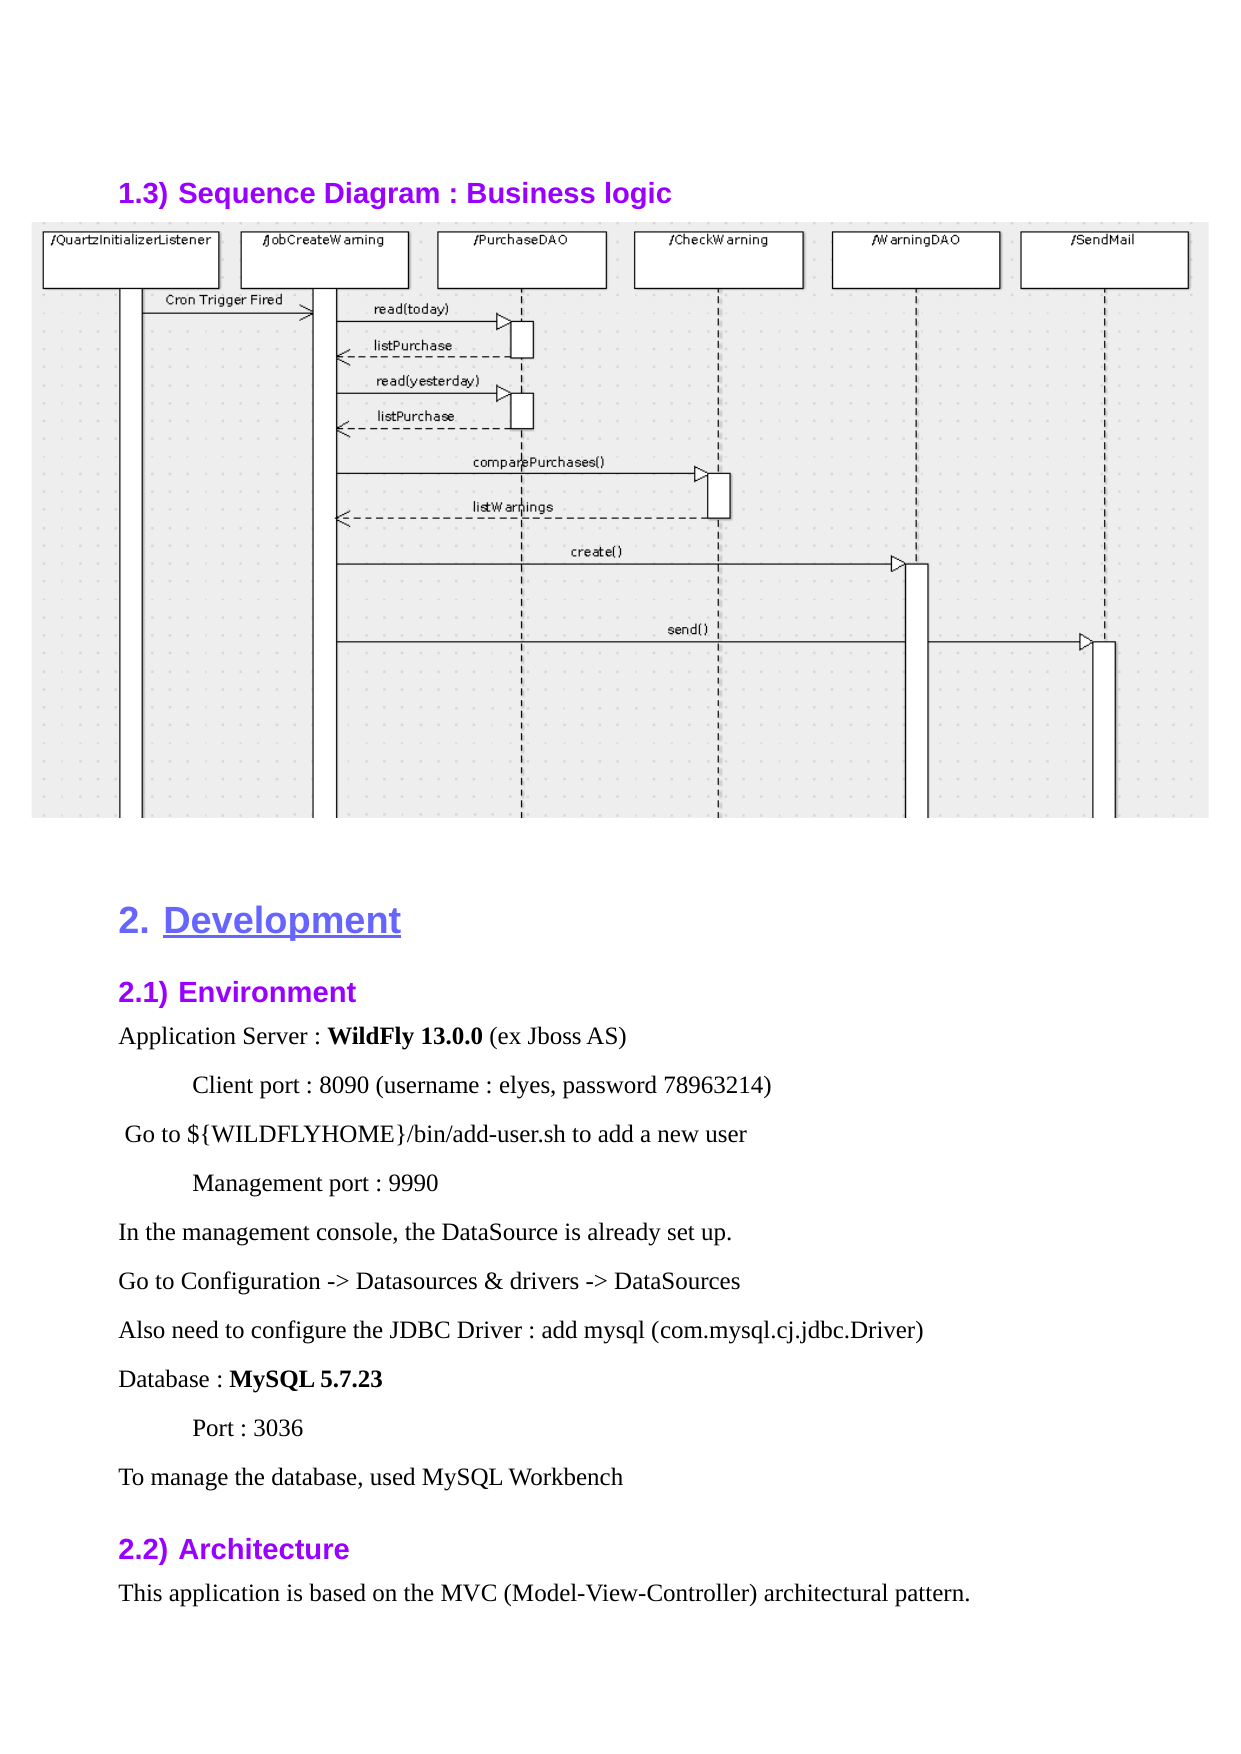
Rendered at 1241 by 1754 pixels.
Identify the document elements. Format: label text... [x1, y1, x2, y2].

text Client port : 8090 (username : elyes, password 78963214) [118, 1070, 1122, 1098]
text Go to Configuration -> Datasources & drivers -> DataSources [118, 1266, 1122, 1295]
picture [31, 222, 1209, 818]
text This application is based on the MVC (Model-View-Controller) architectural pattern. [118, 1578, 1122, 1607]
text Also need to configure the JDBC Driver : add mysql (com.mysql.cj.jdbc.Driver) [118, 1315, 1122, 1344]
text In the management console, the DataSource is already set up. [118, 1217, 1122, 1246]
subtitle Sequence Diagram : Business logic [118, 176, 1122, 210]
subtitle Architecture [118, 1532, 1122, 1566]
text Application Server : WildFly 13.0.0 (ex Jboss AS) [118, 1021, 1122, 1049]
text Port : 3036 [118, 1413, 1122, 1442]
text To manage the database, used MySQL Workbench [118, 1462, 1122, 1491]
text Go to ${WILDFLYHOME}/bin/add-user.sh to add a new user [118, 1119, 1122, 1148]
subtitle Environment [118, 975, 1122, 1008]
subtitle Development [118, 898, 1122, 941]
text Management port : 9990 [118, 1168, 1122, 1197]
text Database : MySQL 5.7.23 [118, 1364, 1122, 1393]
